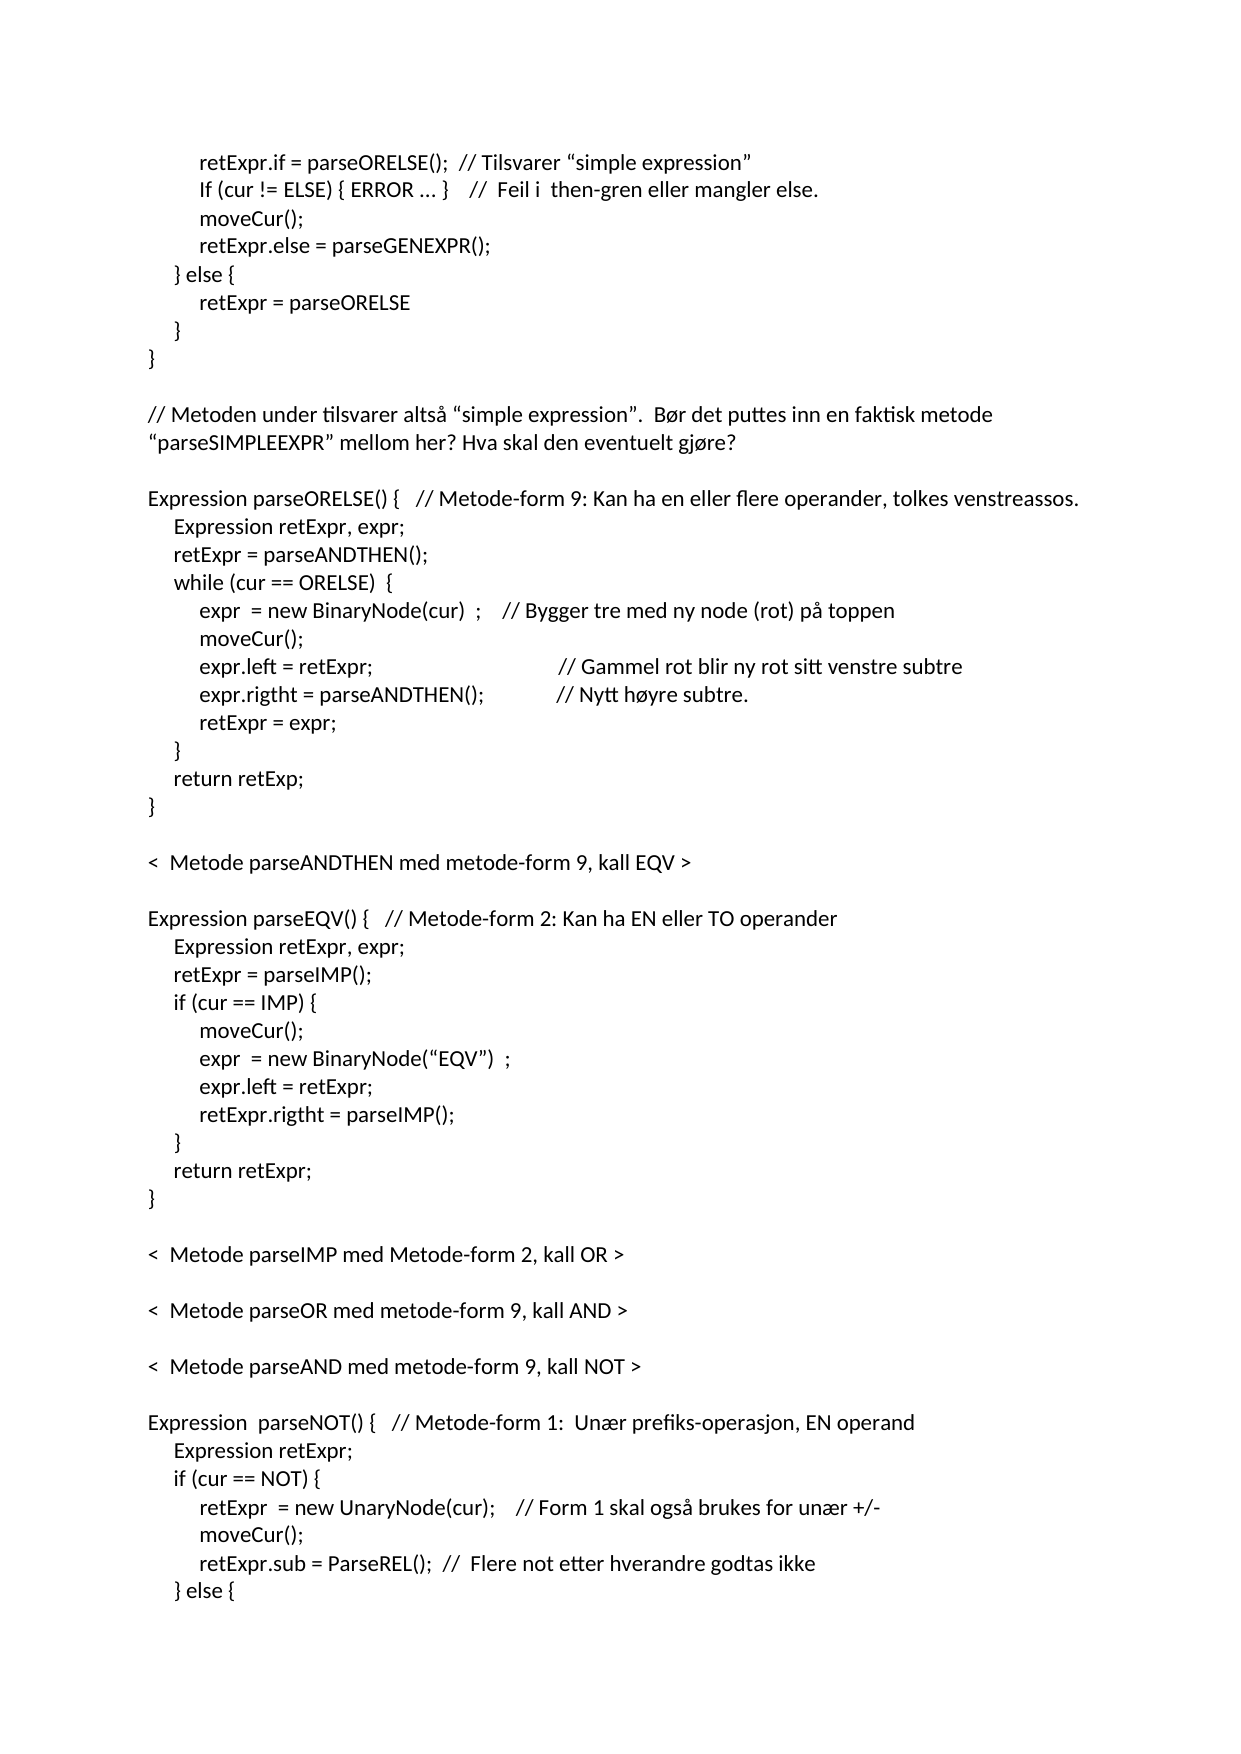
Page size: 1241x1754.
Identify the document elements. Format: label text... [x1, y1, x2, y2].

text retExpr.rigtht = parseIMP(); [148, 1100, 1093, 1128]
text } [148, 1184, 1093, 1212]
text expr.left = retExpr; // Gammel rot blir ny rot sitt venstre subtre [148, 652, 1093, 680]
text Expression retExpr, expr; [148, 932, 1093, 960]
text If (cur != ELSE) { ERROR ... } // Feil i then-gren eller mangler else. [148, 176, 1093, 204]
text } [148, 736, 1093, 764]
text } [148, 1128, 1093, 1156]
text if (cur == IMP) { [148, 988, 1093, 1016]
text } else { [148, 1577, 1093, 1605]
text retExpr.else = parseGENEXPR(); [148, 232, 1093, 260]
text retExpr.sub = ParseREL(); // Flere not etter hverandre godtas ikke [148, 1549, 1093, 1577]
text expr.rigtht = parseANDTHEN(); // Nytt høyre subtre. [148, 680, 1093, 708]
text retExpr = new UnaryNode(cur); // Form 1 skal også brukes for unær +/- [148, 1493, 1093, 1521]
text expr = new BinaryNode(“EQV”) ; [148, 1044, 1093, 1072]
text retExpr.if = parseORELSE(); // Tilsvarer “simple expression” [148, 148, 1093, 176]
text < Metode parseANDTHEN med metode-form 9, kall EQV > [148, 848, 1093, 876]
text return retExpr; [148, 1156, 1093, 1184]
text moveCur(); [148, 1521, 1093, 1549]
text // Metoden under tilsvarer altså “simple expression”. Bør det puttes inn en faktisk metode “parseSIMPLEEXPR” mellom her? Hva skal den eventuelt gjøre? [148, 400, 1093, 456]
text < Metode parseAND med metode-form 9, kall NOT > [148, 1352, 1093, 1381]
text Expression retExpr; [148, 1437, 1093, 1464]
text expr = new BinaryNode(cur) ; // Bygger tre med ny node (rot) på toppen [148, 596, 1093, 624]
text } [148, 344, 1093, 372]
text Expression parseNOT() { // Metode-form 1: Unær prefiks-operasjon, EN operand [148, 1408, 1093, 1437]
text < Metode parseIMP med Metode-form 2, kall OR > [148, 1240, 1093, 1268]
text retExpr = parseORELSE [148, 288, 1093, 316]
text } else { [148, 260, 1093, 288]
text retExpr = expr; [148, 708, 1093, 736]
text retExpr = parseIMP(); [148, 960, 1093, 988]
text moveCur(); [148, 1016, 1093, 1044]
text } [148, 792, 1093, 820]
text moveCur(); [148, 204, 1093, 232]
text if (cur == NOT) { [148, 1464, 1093, 1493]
text Expression parseEQV() { // Metode-form 2: Kan ha EN eller TO operander [148, 904, 1093, 932]
text retExpr = parseANDTHEN(); [148, 540, 1093, 568]
text return retExp; [148, 764, 1093, 792]
text Expression retExpr, expr; [148, 512, 1093, 540]
text < Metode parseOR med metode-form 9, kall AND > [148, 1296, 1093, 1324]
text moveCur(); [148, 624, 1093, 652]
text while (cur == ORELSE) { [148, 568, 1093, 596]
text } [148, 316, 1093, 344]
text expr.left = retExpr; [148, 1072, 1093, 1100]
text Expression parseORELSE() { // Metode-form 9: Kan ha en eller flere operander, tolkes venstreassos. [148, 484, 1093, 512]
